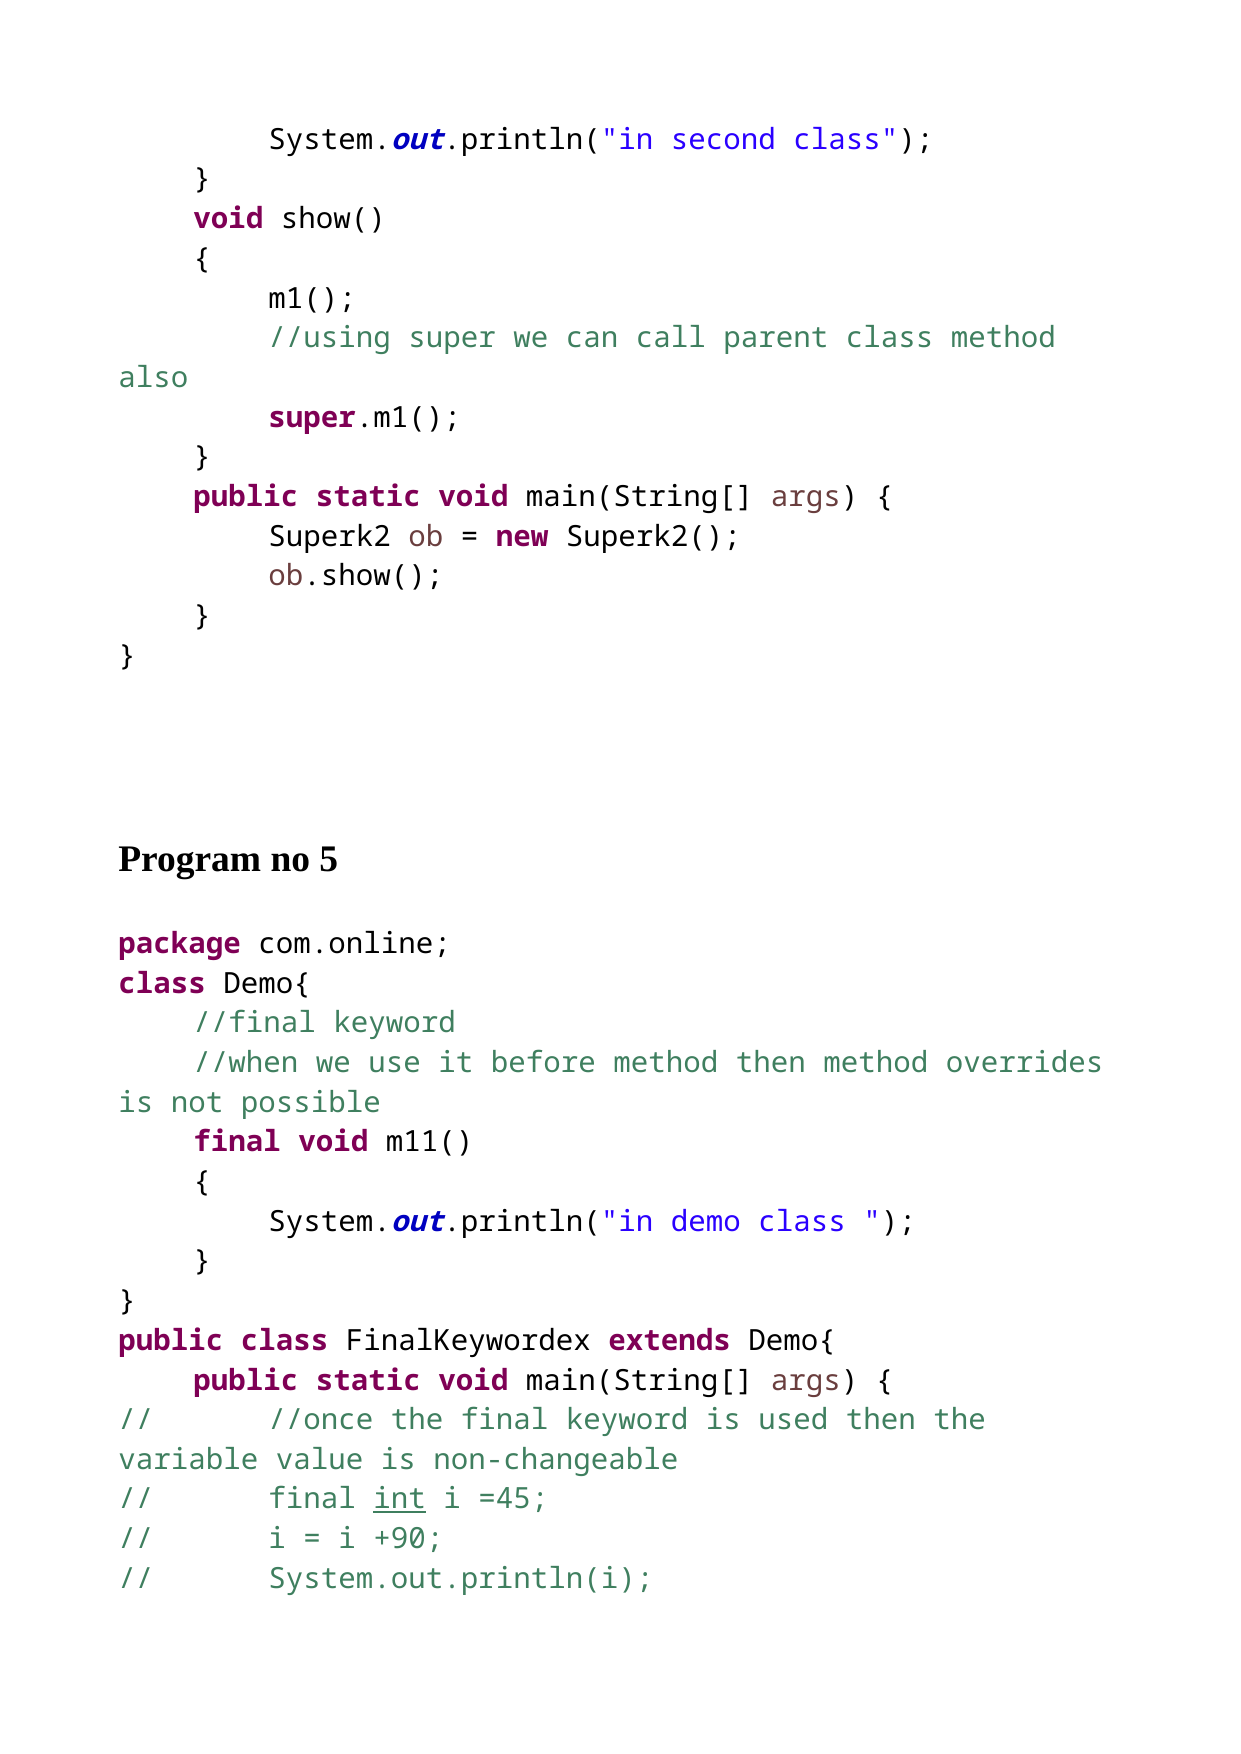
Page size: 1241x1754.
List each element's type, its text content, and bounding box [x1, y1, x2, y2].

text //using super we can call parent class method also [118, 317, 1122, 396]
text } [118, 158, 1122, 197]
text System.out.println("in second class"); [118, 118, 1122, 158]
text } [118, 594, 1122, 634]
text { [118, 1160, 1122, 1200]
text public static void main(String[] args) { [118, 475, 1122, 515]
text { [118, 237, 1122, 277]
text Superk2 ob = new Superk2(); [118, 515, 1122, 555]
text class Demo{ [118, 962, 1122, 1002]
text super.m1(); [118, 396, 1122, 436]
text m1(); [118, 277, 1122, 317]
text ob.show(); [118, 555, 1122, 594]
text } [118, 634, 1122, 674]
text } [118, 436, 1122, 475]
text public static void main(String[] args) { [118, 1359, 1122, 1398]
text System.out.println("in demo class "); [118, 1200, 1122, 1240]
text // i = i +90; [118, 1517, 1122, 1557]
text void show() [118, 197, 1122, 237]
text public class FinalKeywordex extends Demo{ [118, 1319, 1122, 1359]
text } [118, 1240, 1122, 1279]
text // //once the final keyword is used then the variable value is non-changeable [118, 1398, 1122, 1478]
text package com.online; [118, 922, 1122, 962]
text //when we use it before method then method overrides is not possible [118, 1041, 1122, 1121]
text //final keyword [118, 1002, 1122, 1041]
text Program no 5 [118, 836, 1122, 879]
text final void m11() [118, 1121, 1122, 1160]
text // System.out.println(i); [118, 1557, 1122, 1597]
text // final int i =45; [118, 1478, 1122, 1517]
text } [118, 1279, 1122, 1319]
